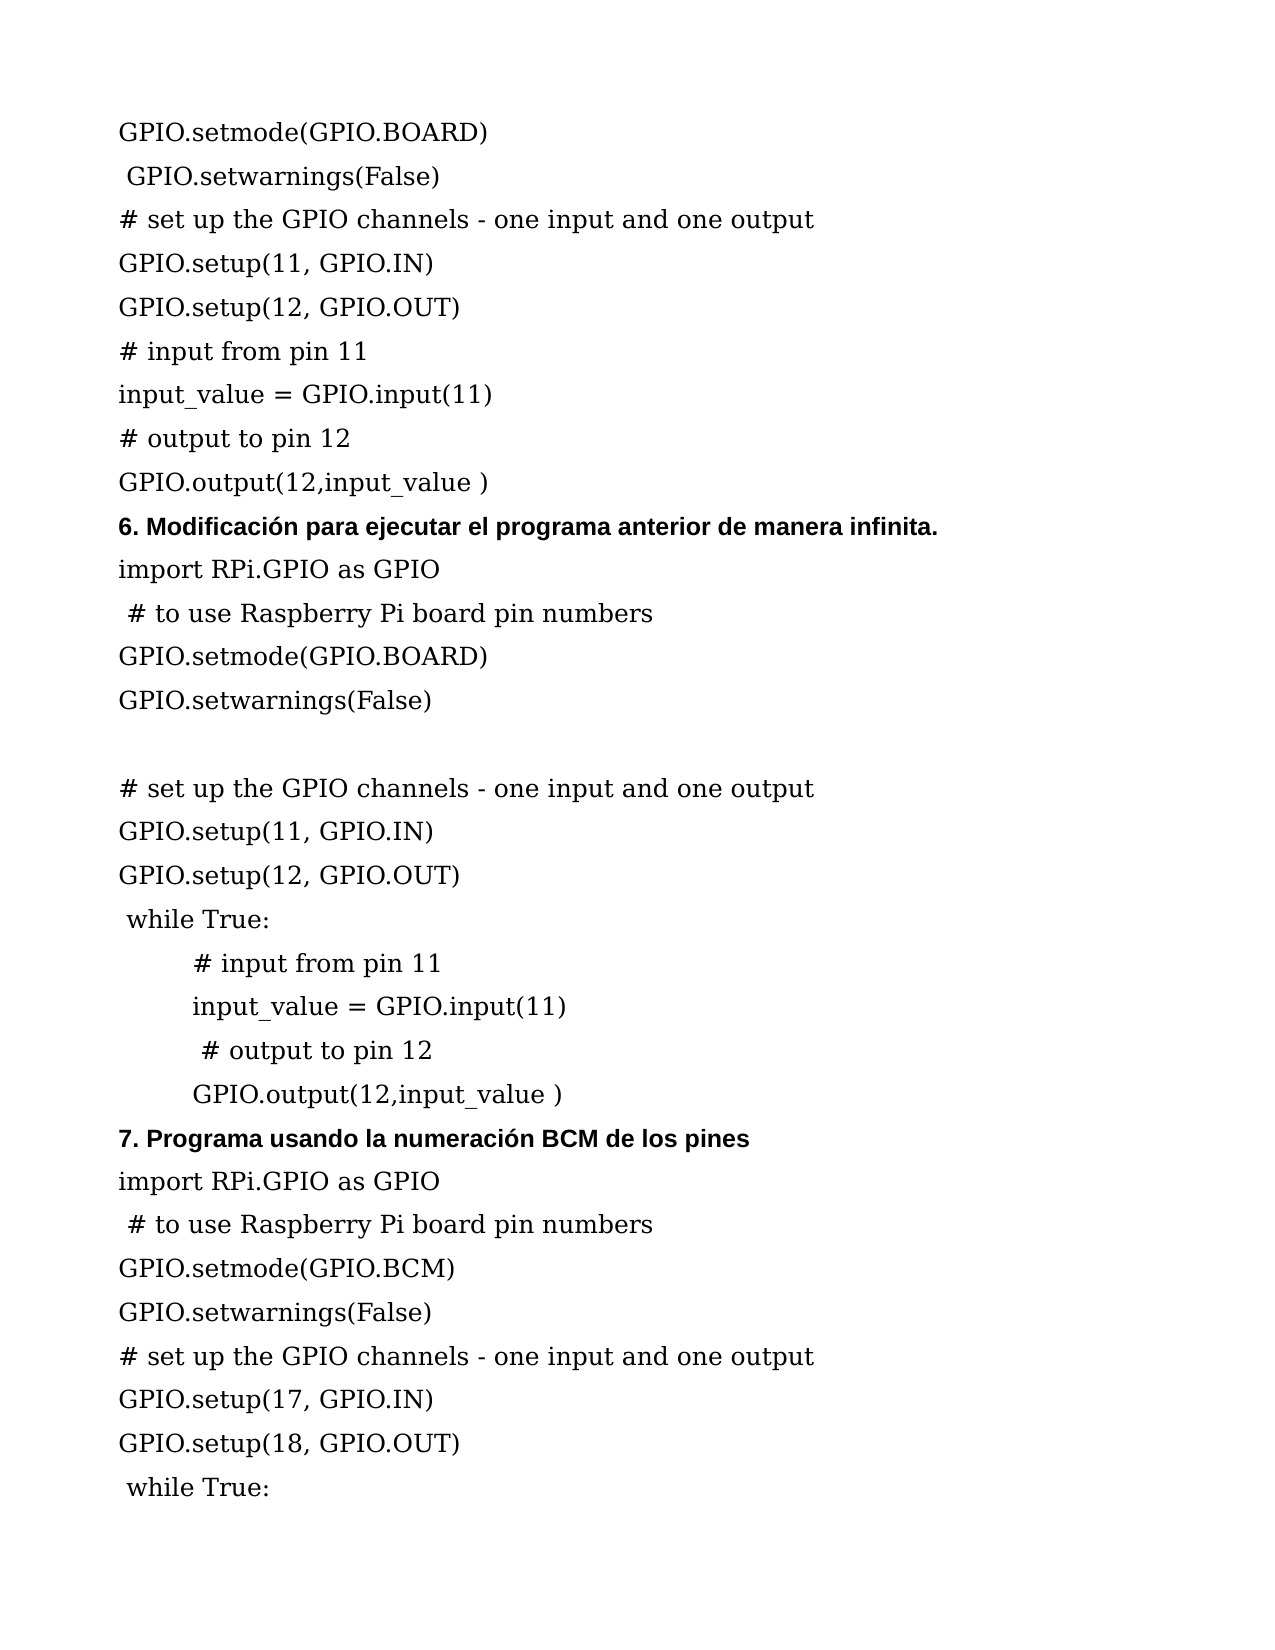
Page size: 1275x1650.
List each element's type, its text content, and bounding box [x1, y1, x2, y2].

text GPIO.output(12,input_value ) [118, 468, 1157, 497]
text GPIO.output(12,input_value ) [118, 1080, 1157, 1109]
text GPIO.setmode(GPIO.BOARD) [118, 118, 1157, 147]
text 6. Modificación para ejecutar el programa anterior de manera infinita. [118, 512, 1157, 541]
text GPIO.setwarnings(False) [118, 162, 1157, 191]
text # set up the GPIO channels - one input and one output [118, 774, 1157, 803]
text GPIO.setup(12, GPIO.OUT) [118, 293, 1157, 322]
text GPIO.setwarnings(False) [118, 1298, 1157, 1327]
text # set up the GPIO channels - one input and one output [118, 1342, 1157, 1371]
text input_value = GPIO.input(11) [118, 381, 1157, 410]
text GPIO.setmode(GPIO.BCM) [118, 1254, 1157, 1283]
text # to use Raspberry Pi board pin numbers [118, 1211, 1157, 1240]
text # input from pin 11 [118, 337, 1157, 366]
text GPIO.setmode(GPIO.BOARD) [118, 642, 1157, 672]
text GPIO.setup(11, GPIO.IN) [118, 249, 1157, 278]
text # to use Raspberry Pi board pin numbers [118, 599, 1157, 628]
text # output to pin 12 [118, 424, 1157, 453]
text while True: [118, 905, 1157, 934]
text GPIO.setup(17, GPIO.IN) [118, 1386, 1157, 1415]
text GPIO.setup(12, GPIO.OUT) [118, 861, 1157, 890]
text while True: [118, 1473, 1157, 1502]
text import RPi.GPIO as GPIO [118, 1167, 1157, 1196]
text 7. Programa usando la numeración BCM de los pines [118, 1124, 1157, 1152]
text GPIO.setwarnings(False) [118, 686, 1157, 715]
text GPIO.setup(18, GPIO.OUT) [118, 1429, 1157, 1458]
text # input from pin 11 [118, 949, 1157, 978]
text input_value = GPIO.input(11) [118, 992, 1157, 1022]
text # output to pin 12 [118, 1036, 1157, 1065]
text # set up the GPIO channels - one input and one output [118, 206, 1157, 235]
text import RPi.GPIO as GPIO [118, 555, 1157, 584]
text GPIO.setup(11, GPIO.IN) [118, 817, 1157, 847]
